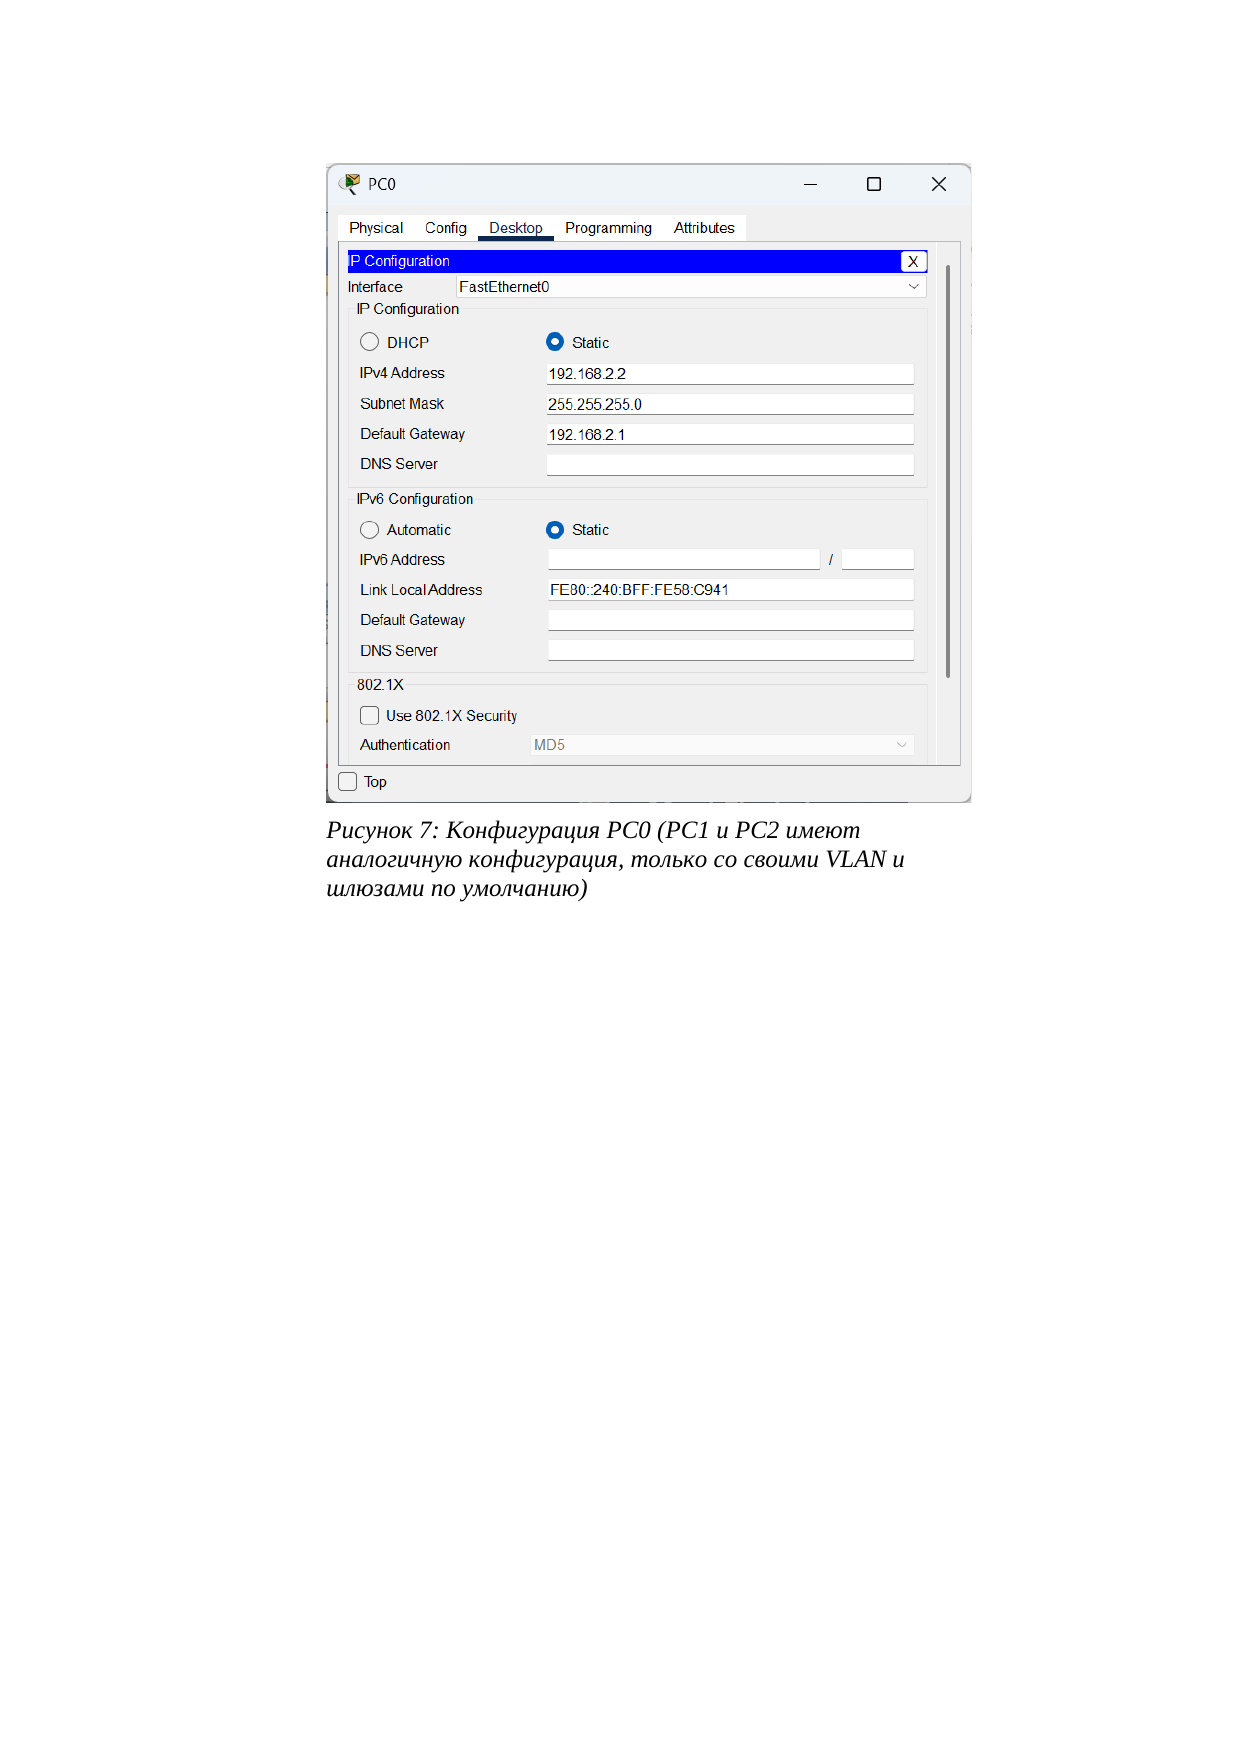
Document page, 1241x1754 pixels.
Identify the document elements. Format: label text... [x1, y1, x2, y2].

picture [326, 163, 972, 803]
text Рисунок 7: Конфигурация PC0 (PC1 и PC2 имеют аналогичную конфигурация, только со своими VLAN и шлюзами по умолчанию) [326, 803, 971, 902]
